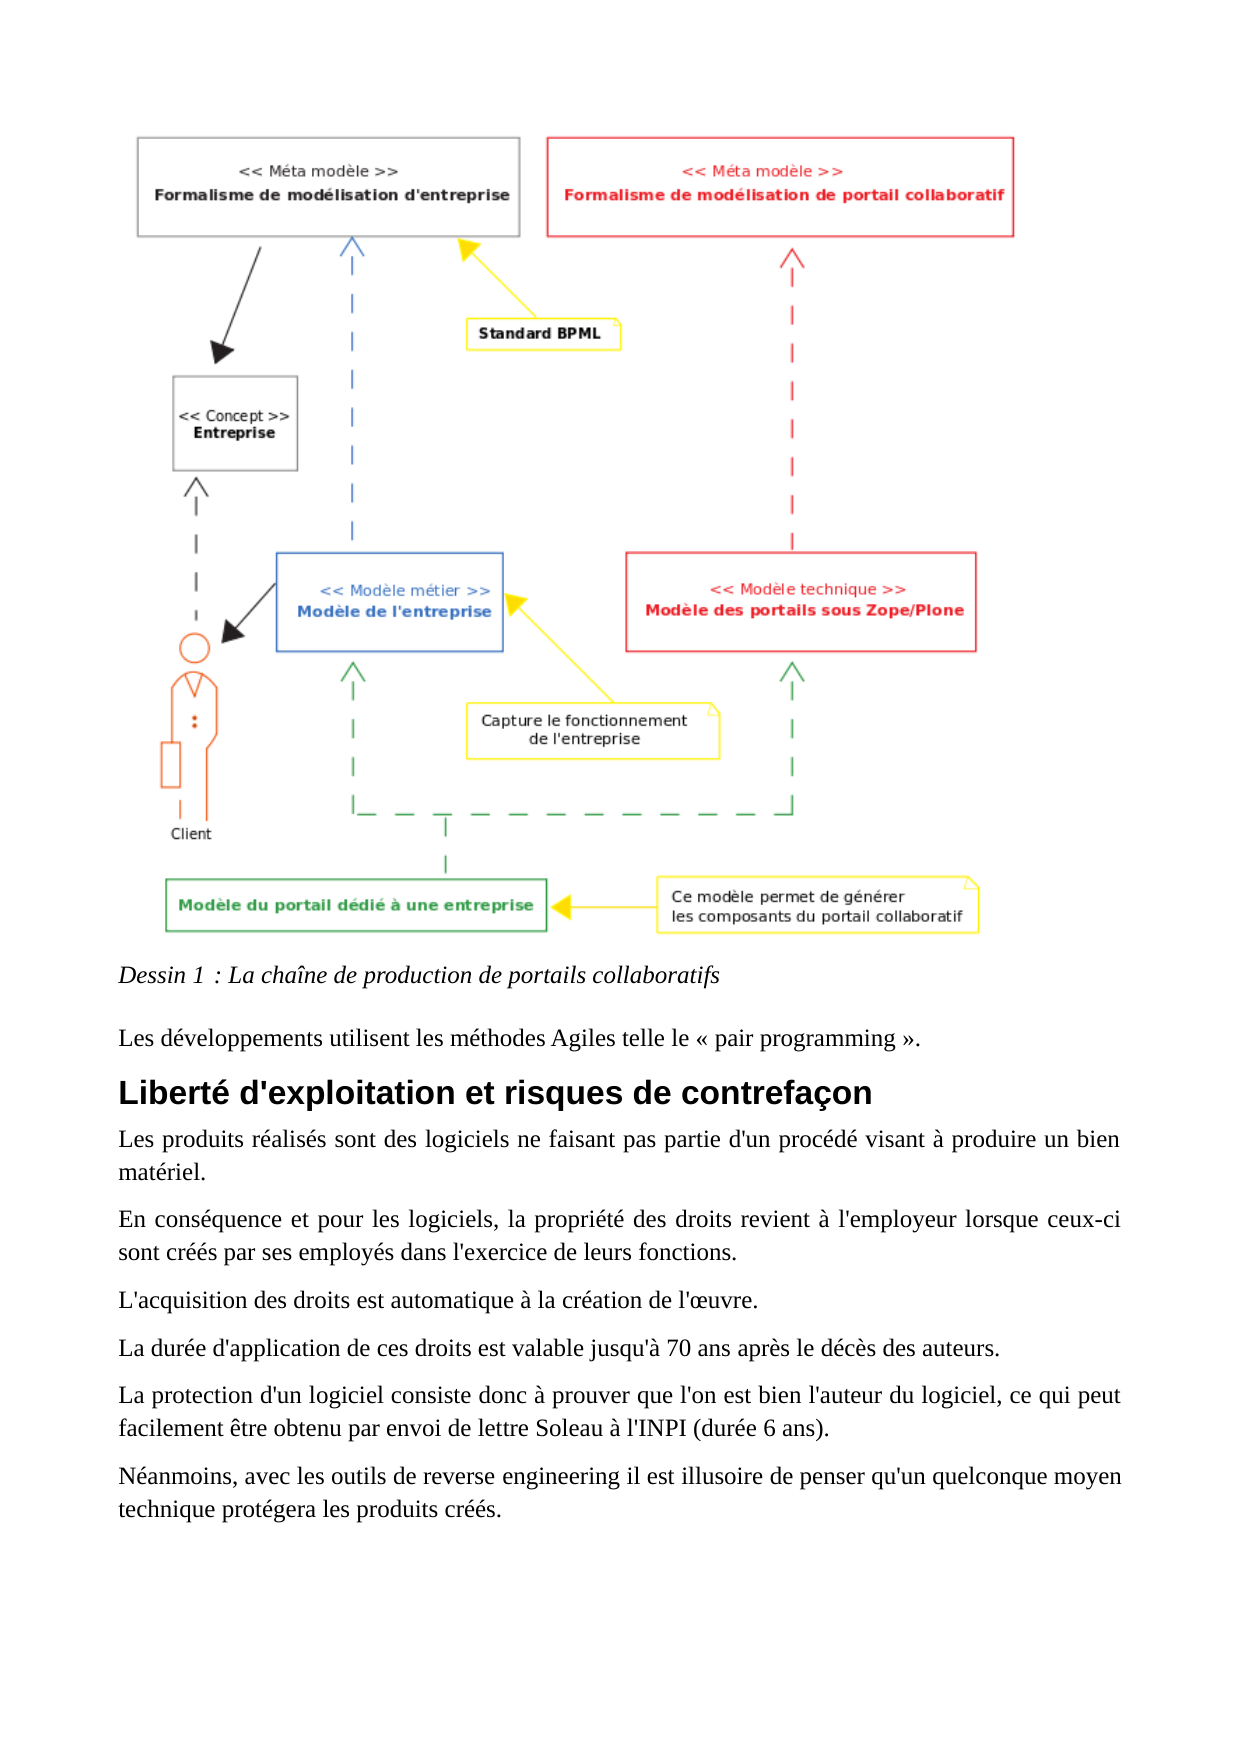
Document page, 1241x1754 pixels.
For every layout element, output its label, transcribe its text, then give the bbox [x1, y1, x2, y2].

text Dessin 1 : La chaîne de production de portails collaboratifs [118, 961, 1040, 989]
text Les développements utilisent les méthodes Agiles telle le « pair programming ». [118, 1023, 1122, 1052]
text L'acquisition des droits est automatique à la création de l'œuvre. [118, 1285, 1122, 1314]
text La durée d'application de ces droits est valable jusqu'à 70 ans après le décès des auteurs. [118, 1333, 1122, 1361]
picture [118, 118, 1040, 961]
text La protection d'un logiciel consiste donc à prouver que l'on est bien l'auteur du logiciel, ce qui peut facilement être obtenu par envoi de lettre Soleau à l'INPI (durée 6 ans). [118, 1380, 1122, 1442]
text En conséquence et pour les logiciels, la propriété des droits revient à l'employeur lorsque ceux-ci sont créés par ses employés dans l'exercice de leurs fonctions. [118, 1204, 1122, 1266]
text Les produits réalisés sont des logiciels ne faisant pas partie d'un procédé visant à produire un bien matériel. [118, 1124, 1122, 1186]
subtitle Liberté d'exploitation et risques de contrefaçon [118, 1073, 1122, 1111]
text Néanmoins, avec les outils de reverse engineering il est illusoire de penser qu'un quelconque moyen technique protégera les produits créés. [118, 1461, 1122, 1523]
